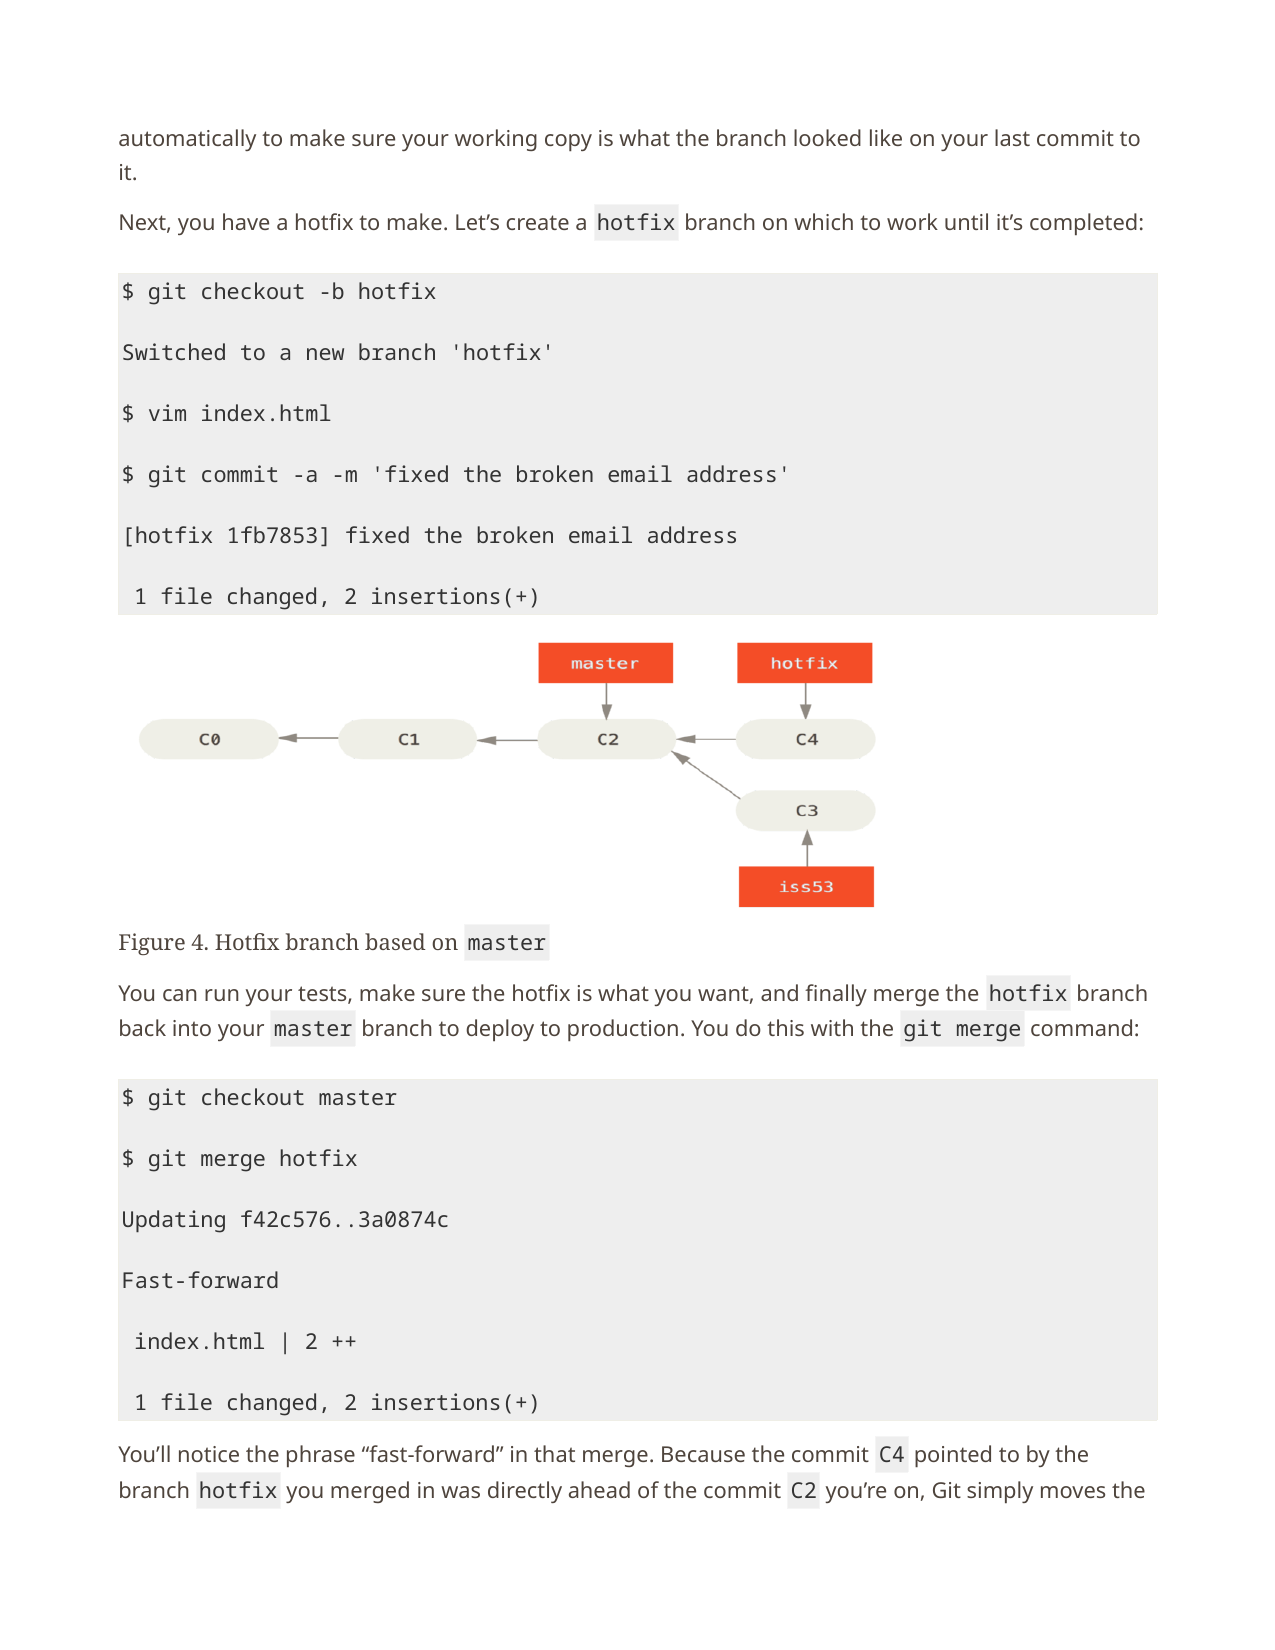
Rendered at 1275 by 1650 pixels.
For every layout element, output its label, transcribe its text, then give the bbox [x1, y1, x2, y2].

text [550, 924, 1157, 960]
picture [118, 629, 893, 920]
text Updating f42c576..3a0874c [119, 1201, 1157, 1234]
text $ git commit -a -m 'fixed the broken email address' [119, 456, 1157, 489]
text Next, you have a hotfix to make. Let’s create a [118, 204, 594, 240]
text You can run your tests, make sure the hotfix is what you want, and finally merge the hotfix branch back into your master branch to deploy to production. You do this with the git merge command: [901, 1011, 1024, 1046]
text 1 file changed, 2 insertions(+) [119, 1384, 1157, 1420]
text Fast-forward [119, 1262, 1157, 1295]
text branch on which to work until it’s completed: [679, 204, 1157, 240]
text You’ll notice the phrase “fast-forward” in that merge. Because the commit C4 pointed to by the branch hotfix you merged in was directly ahead of the commit C2 you’re on, Git simply moves the [118, 1436, 1157, 1508]
text Figure 4. Hotfix branch based on [118, 924, 464, 960]
text index.html | 2 ++ [119, 1323, 1157, 1356]
text automatically to make sure your working copy is what the branch looked like on your last commit to it. [118, 118, 1157, 187]
text You can run your tests, make sure the hotfix is what you want, and finally merge the hotfix branch back into your master branch to deploy to production. You do this with the git merge command: [118, 974, 1070, 1046]
text [hotfix 1fb7853] fixed the broken email address [119, 517, 1157, 550]
text $ vim index.html [119, 395, 1157, 428]
text You can run your tests, make sure the hotfix is what you want, and finally merge the hotfix branch back into your master branch to deploy to production. You do this with the git merge command: [1025, 974, 1157, 1046]
text $ git checkout master [119, 1080, 1157, 1112]
text hotfix [595, 205, 678, 240]
text $ git checkout -b hotfix [119, 274, 1157, 306]
text Switched to a new branch 'hotfix' [119, 334, 1157, 367]
text $ git merge hotfix [119, 1140, 1157, 1173]
text 1 file changed, 2 insertions(+) [119, 578, 1157, 614]
text master [465, 925, 549, 960]
